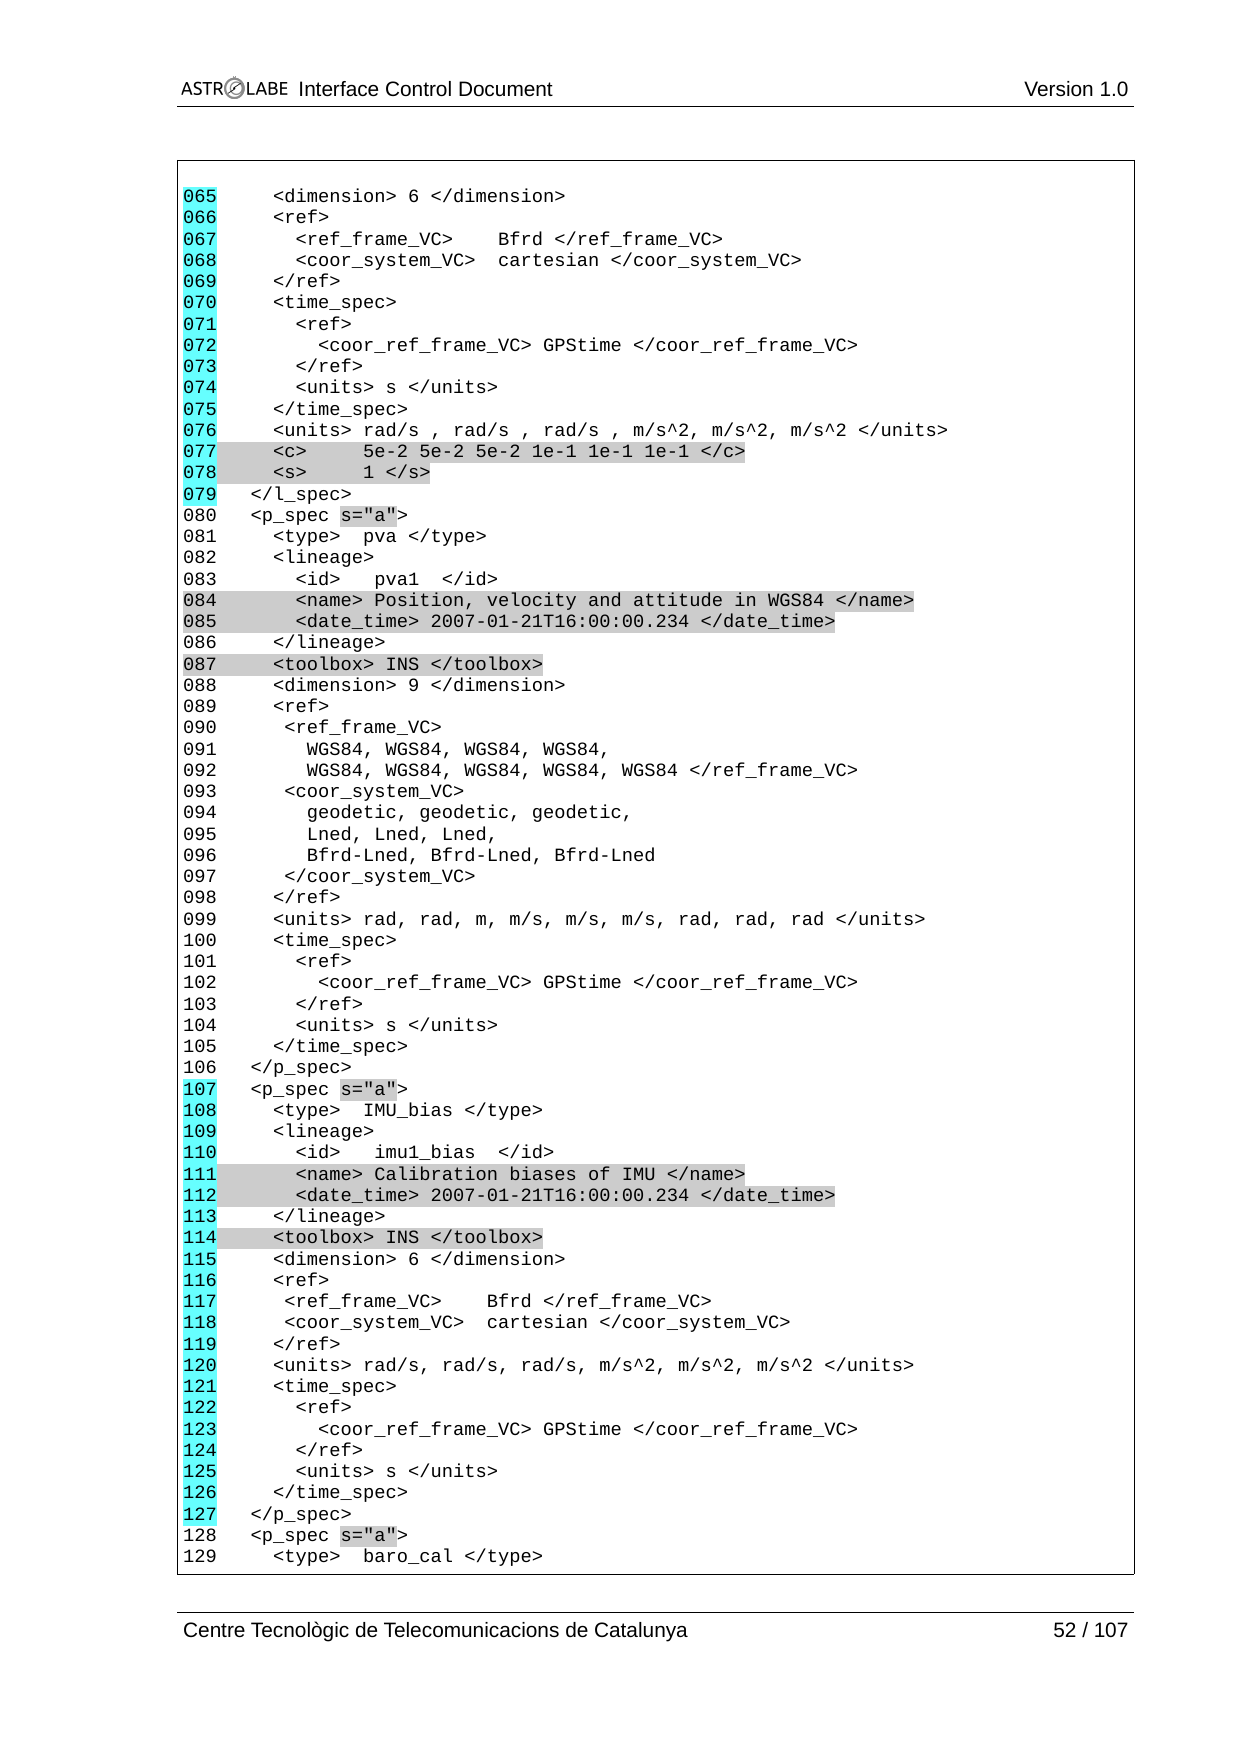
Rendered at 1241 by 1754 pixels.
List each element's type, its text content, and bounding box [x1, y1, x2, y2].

table_header 065 <dimension> 6 </dimension> 066 <ref> 067 <ref_frame_VC> Bfrd </ref_frame_VC> 068 <coor_system_VC> cartesian </coor_system_VC> 069 </ref> 070 <time_spec> 071 <ref> 072 <coor_ref_frame_VC> GPStime </coor_ref_frame_VC> 073 </ref> 074 <units> s </units> 075 </time_spec> 076 <units> rad/s , rad/s , rad/s , m/s^2, m/s^2, m/s^2 </units> 077 <c> 5e-2 5e-2 5e-2 1e-1 1e-1 1e-1 </c> 078 <s> 1 </s> 079 </l_spec> 080 <p_spec s="a"> 081 <type> pva </type> 082 <lineage> 083 <id> pva1 </id> 084 <name> Position, velocity and attitude in WGS84 </name> 085 <date_time> 2007-01-21T16:00:00.234 </date_time> 086 </lineage> 087 <toolbox> INS </toolbox> 088 <dimension> 9 </dimension> 089 <ref> 090 <ref_frame_VC> 091 WGS84, WGS84, WGS84, WGS84, 092 WGS84, WGS84, WGS84, WGS84, WGS84 </ref_frame_VC> 093 <coor_system_VC> 094 geodetic, geodetic, geodetic, 095 Lned, Lned, Lned, 096 Bfrd-Lned, Bfrd-Lned, Bfrd-Lned 097 </coor_system_VC> 098 </ref> 099 <units> rad, rad, m, m/s, m/s, m/s, rad, rad, rad </units> 100 <time_spec> 101 <ref> 102 <coor_ref_frame_VC> GPStime </coor_ref_frame_VC> 103 </ref> 104 <units> s </units> 105 </time_spec> 106 </p_spec> 107 <p_spec s="a"> 108 <type> IMU_bias </type> 109 <lineage> 110 <id> imu1_bias </id> 111 <name> Calibration biases of IMU </name> 112 <date_time> 2007-01-21T16:00:00.234 </date_time> 113 </lineage> 114 <toolbox> INS </toolbox> 115 <dimension> 6 </dimension> 116 <ref> 117 <ref_frame_VC> Bfrd </ref_frame_VC> 118 <coor_system_VC> cartesian </coor_system_VC> 119 </ref> 120 <units> rad/s, rad/s, rad/s, m/s^2, m/s^2, m/s^2 </units> 121 <time_spec> 122 <ref> 123 <coor_ref_frame_VC> GPStime </coor_ref_frame_VC> 124 </ref> 125 <units> s </units> 126 </time_spec> 127 </p_spec> 128 <p_spec s="a"> 129 <type> baro_cal </type> [178, 161, 1134, 1574]
picture [181, 76, 288, 99]
